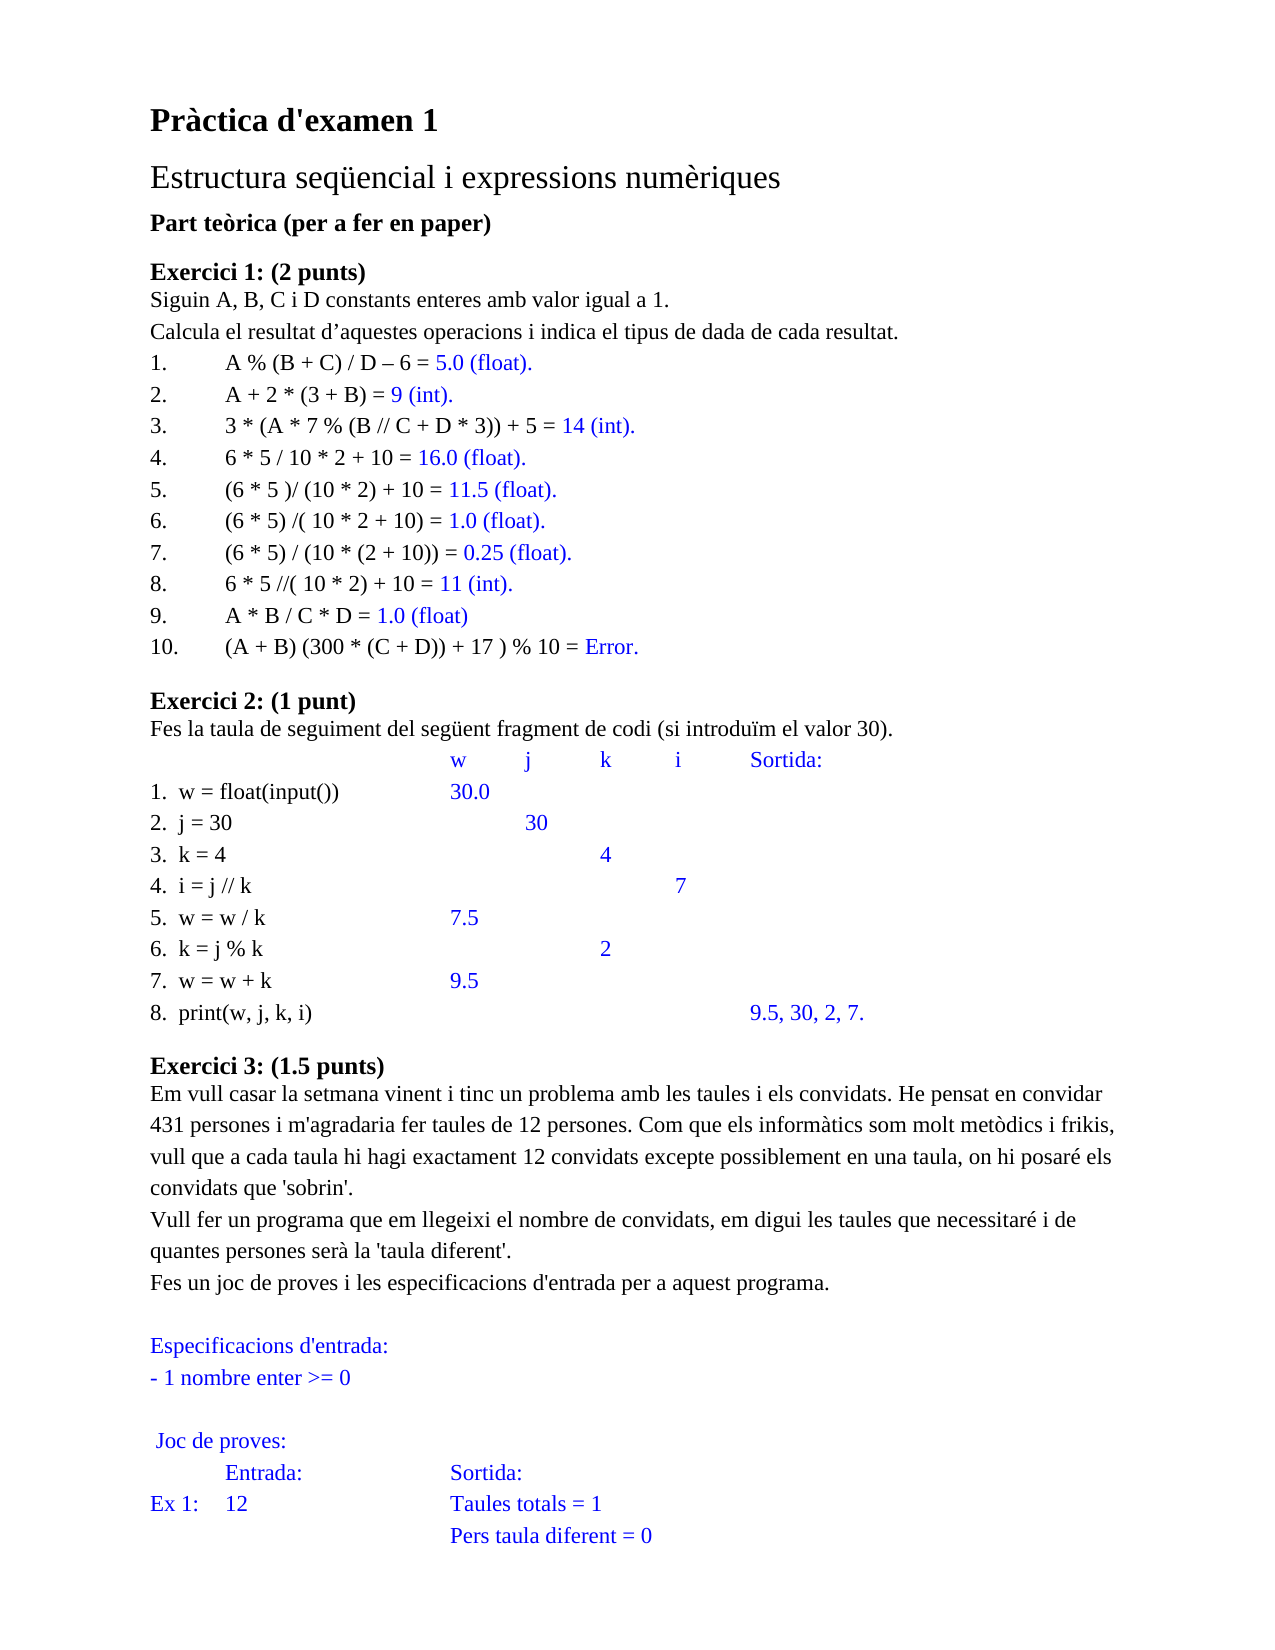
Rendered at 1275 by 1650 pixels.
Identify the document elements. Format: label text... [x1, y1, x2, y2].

text Vull fer un programa que em llegeixi el nombre de convidats, em digui les taules que necessitaré i de quantes persones serà la 'taula diferent'. [150, 1206, 1125, 1264]
text 7. w = w + k 9.5 [150, 967, 1125, 993]
text 1. A % (B + C) / D – 6 = 5.0 (float). [150, 349, 1125, 376]
text 3. k = 4 4 [150, 841, 1125, 867]
text 9. A * B / C * D = 1.0 (float) [150, 602, 1125, 628]
text Joc de proves: [150, 1427, 1125, 1453]
text Exercici 1: (2 punts) [150, 257, 1125, 286]
text 3. 3 * (A * 7 % (B // C + D * 3)) + 5 = 14 (int). [150, 412, 1125, 439]
text 10. (A + B) (300 * (C + D)) + 17 ) % 10 = Error. [150, 633, 1125, 660]
text 7. (6 * 5) / (10 * (2 + 10)) = 0.25 (float). [150, 539, 1125, 565]
text Siguin A, B, C i D constants enteres amb valor igual a 1. [150, 286, 1125, 313]
text Ex 1: 12 Taules totals = 1 [150, 1490, 1125, 1516]
text 4. 6 * 5 / 10 * 2 + 10 = 16.0 (float). [150, 444, 1125, 470]
text 5. w = w / k 7.5 [150, 904, 1125, 930]
text Entrada: Sortida: [150, 1458, 1125, 1485]
text 5. (6 * 5 )/ (10 * 2) + 10 = 11.5 (float). [150, 476, 1125, 502]
text Pràctica d'examen 1 [150, 100, 1125, 138]
text Calcula el resultat d’aquestes operacions i indica el tipus de dada de cada resultat. [150, 318, 1125, 344]
text 8. print(w, j, k, i) 9.5, 30, 2, 7. [150, 999, 1125, 1025]
text Part teòrica (per a fer en paper) [150, 208, 1125, 237]
text Pers taula diferent = 0 [150, 1522, 1125, 1548]
text Fes un joc de proves i les especificacions d'entrada per a aquest programa. [150, 1269, 1125, 1296]
text 2. A + 2 * (3 + B) = 9 (int). [150, 381, 1125, 407]
text - 1 nombre enter >= 0 [150, 1364, 1125, 1390]
text w j k i Sortida: [150, 746, 1125, 772]
text Exercici 3: (1.5 punts) [150, 1051, 1125, 1080]
text 8. 6 * 5 //( 10 * 2) + 10 = 11 (int). [150, 570, 1125, 597]
text Estructura seqüencial i expressions numèriques [150, 157, 1125, 195]
text 6. (6 * 5) /( 10 * 2 + 10) = 1.0 (float). [150, 507, 1125, 533]
text 1. w = float(input()) 30.0 [150, 778, 1125, 804]
text Fes la taula de seguiment del següent fragment de codi (si introduïm el valor 30). [150, 714, 1125, 741]
text Exercici 2: (1 punt) [150, 686, 1125, 714]
text 6. k = j % k 2 [150, 936, 1125, 962]
text Em vull casar la setmana vinent i tinc un problema amb les taules i els convidats. He pensat en convidar 431 persones i m'agradaria fer taules de 12 persones. Com que els informàtics som molt metòdics i frikis, vull que a cada taula hi hagi exactament 12 convidats excepte possiblement en una taula, on hi posaré els convidats que 'sobrin'. [150, 1080, 1125, 1201]
text Especificacions d'entrada: [150, 1332, 1125, 1359]
text 2. j = 30 30 [150, 809, 1125, 836]
text 4. i = j // k 7 [150, 872, 1125, 899]
